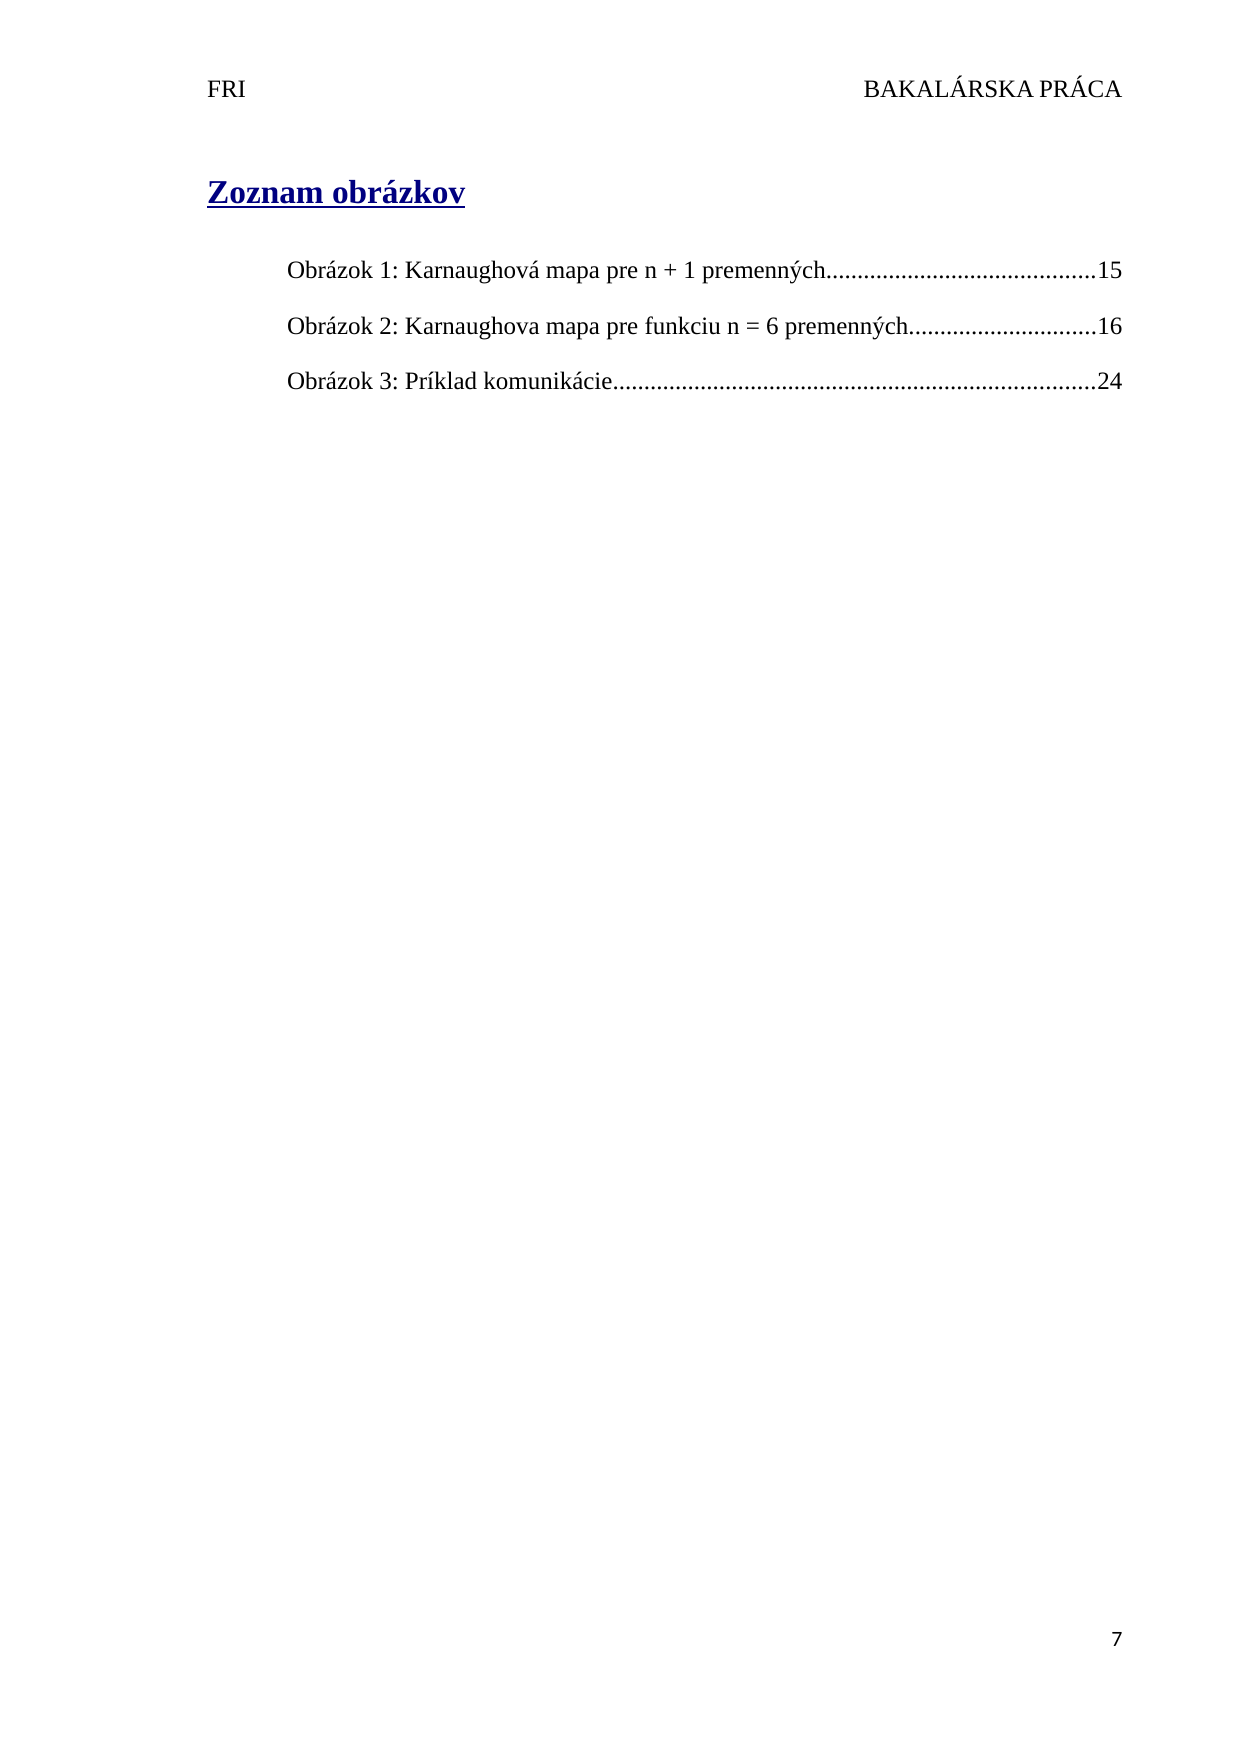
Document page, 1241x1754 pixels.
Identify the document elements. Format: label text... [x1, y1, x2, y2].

text Obrázok 3: Príklad komunikácie 24 [207, 366, 1122, 395]
text Obrázok 1: Karnaughová mapa pre n + 1 premenných. 15 [207, 255, 1122, 284]
subtitle Zoznam obrázkov [207, 173, 1122, 211]
text Obrázok 2: Karnaughova mapa pre funkciu n = 6 premenných. 16 [207, 311, 1122, 339]
